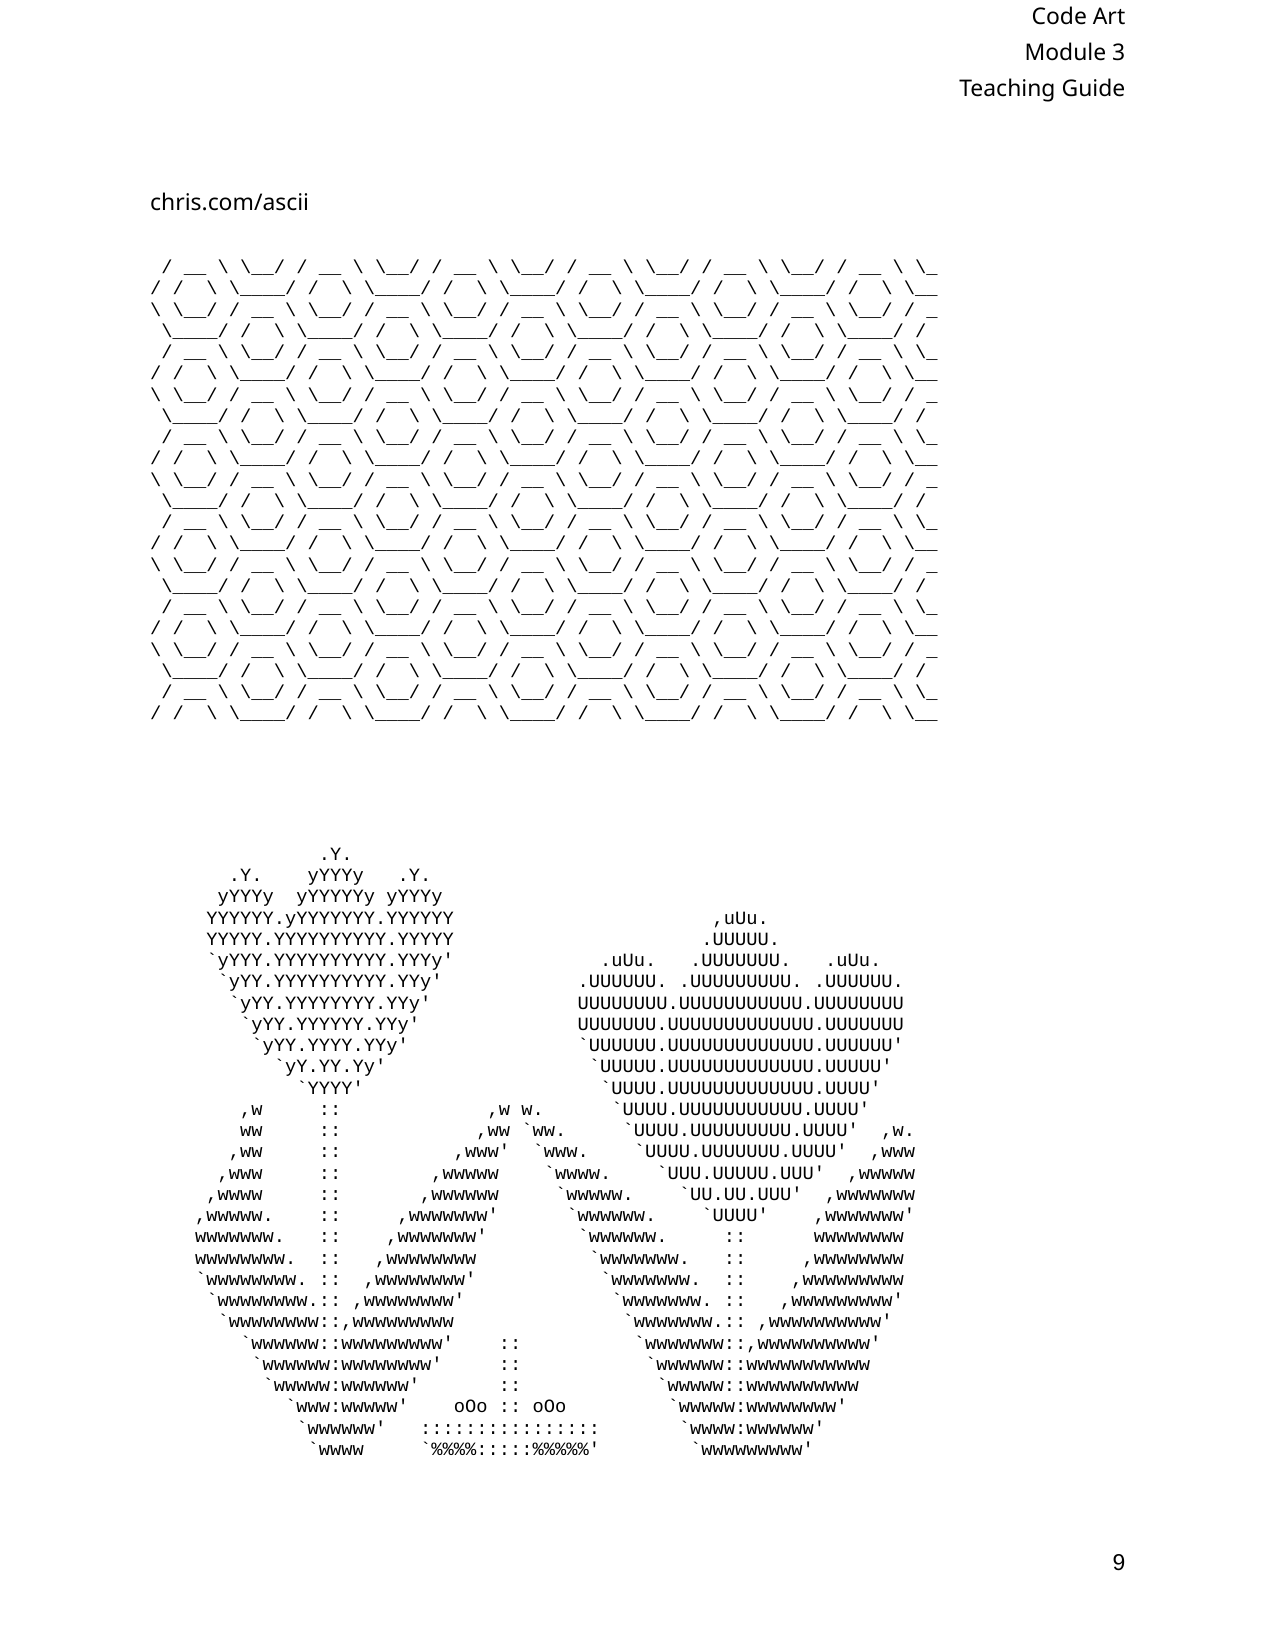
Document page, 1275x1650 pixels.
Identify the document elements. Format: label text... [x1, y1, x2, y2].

text chris.com/ascii [150, 186, 1125, 217]
text / __ \ \__/ / __ \ \__/ / __ \ \__/ / __ \ \__/ / __ \ \__/ / __ \ \_ / / \ \____/ / \ \____/ / \ \____/ / \ \____/ / \ \____/ / \ \__ \ \__/ / __ \ \__/ / __ \ \__/ / __ \ \__/ / __ \ \__/ / __ \ \__/ / _ \____/ / \ \____/ / \ \____/ / \ \____/ / \ \____/ / \ \____/ / / __ \ \__/ / __ \ \__/ / __ \ \__/ / __ \ \__/ / __ \ \__/ / __ \ \_ / / \ \____/ / \ \____/ / \ \____/ / \ \____/ / \ \____/ / \ \__ \ \__/ / __ \ \__/ / __ \ \__/ / __ \ \__/ / __ \ \__/ / __ \ \__/ / _ \____/ / \ \____/ / \ \____/ / \ \____/ / \ \____/ / \ \____/ / / __ \ \__/ / __ \ \__/ / __ \ \__/ / __ \ \__/ / __ \ \__/ / __ \ \_ / / \ \____/ / \ \____/ / \ \____/ / \ \____/ / \ \____/ / \ \__ \ \__/ / __ \ \__/ / __ \ \__/ / __ \ \__/ / __ \ \__/ / __ \ \__/ / _ \____/ / \ \____/ / \ \____/ / \ \____/ / \ \____/ / \ \____/ / / __ \ \__/ / __ \ \__/ / __ \ \__/ / __ \ \__/ / __ \ \__/ / __ \ \_ / / \ \____/ / \ \____/ / \ \____/ / \ \____/ / \ \____/ / \ \__ \ \__/ / __ \ \__/ / __ \ \__/ / __ \ \__/ / __ \ \__/ / __ \ \__/ / _ \____/ / \ \____/ / \ \____/ / \ \____/ / \ \____/ / \ \____/ / / __ \ \__/ / __ \ \__/ / __ \ \__/ / __ \ \__/ / __ \ \__/ / __ \ \_ / / \ \____/ / \ \____/ / \ \____/ / \ \____/ / \ \____/ / \ \__ \ \__/ / __ \ \__/ / __ \ \__/ / __ \ \__/ / __ \ \__/ / __ \ \__/ / _ \____/ / \ \____/ / \ \____/ / \ \____/ / \ \____/ / \ \____/ / / __ \ \__/ / __ \ \__/ / __ \ \__/ / __ \ \__/ / __ \ \__/ / __ \ \_ / / \ \____/ / \ \____/ / \ \____/ / \ \____/ / \ \____/ / \ \__ [150, 258, 1125, 747]
text .Y. .Y. yYYYy .Y. yYYYy yYYYYYy yYYYy YYYYYY.yYYYYYYY.YYYYYY ,uUu. YYYYY.YYYYYYYYYY.YYYYY .UUUUU. `yYYY.YYYYYYYYYY.YYYy' .uUu. .UUUUUUU. .uUu. `yYY.YYYYYYYYYY.YYy' .UUUUUU. .UUUUUUUUU. .UUUUUU. `yYY.YYYYYYYY.YYy' UUUUUUUU.UUUUUUUUUUU.UUUUUUUU `yYY.YYYYYY.YYy' UUUUUUU.UUUUUUUUUUUUU.UUUUUUU `yYY.YYYY.YYy' `UUUUUU.UUUUUUUUUUUUU.UUUUUU' `yY.YY.Yy' `UUUUU.UUUUUUUUUUUUU.UUUUU' `YYYY' `UUUU.UUUUUUUUUUUUU.UUUU' ,w :: ,w w. `UUUU.UUUUUUUUUUU.UUUU' ww :: ,ww `ww. `UUUU.UUUUUUUUU.UUUU' ,w. ,ww :: ,www' `www. `UUUU.UUUUUUU.UUUU' ,www ,www :: ,wwwww `wwww. `UUU.UUUUU.UUU' ,wwwww ,wwww :: ,wwwwww `wwwww. `UU.UU.UUU' ,wwwwwww ,wwwww. :: ,wwwwwww' `wwwwww. `UUUU' ,wwwwwww' wwwwwww. :: ,wwwwwww' `wwwwww. :: wwwwwwww wwwwwwww. :: ,wwwwwwww `wwwwwww. :: ,wwwwwwww `wwwwwwww. :: ,wwwwwwww' `wwwwwww. :: ,wwwwwwwww `wwwwwwww.:: ,wwwwwwww' `wwwwwww. :: ,wwwwwwwww' `wwwwwwww::,wwwwwwwww `wwwwwww.:: ,wwwwwwwwww' `wwwwww::wwwwwwwww' :: `wwwwwww::,wwwwwwwwww' `wwwwww:wwwwwwww' :: `wwwwww::wwwwwwwwwww `wwwww:wwwwww' :: `wwwww::wwwwwwwwww `www:wwwww' oOo :: oOo `wwwww:wwwwwwww' `wwwwww' :::::::::::::::: `wwww:wwwwww' `wwww `%%%%:::::%%%%%' `wwwwwwwww' [150, 802, 1125, 1461]
